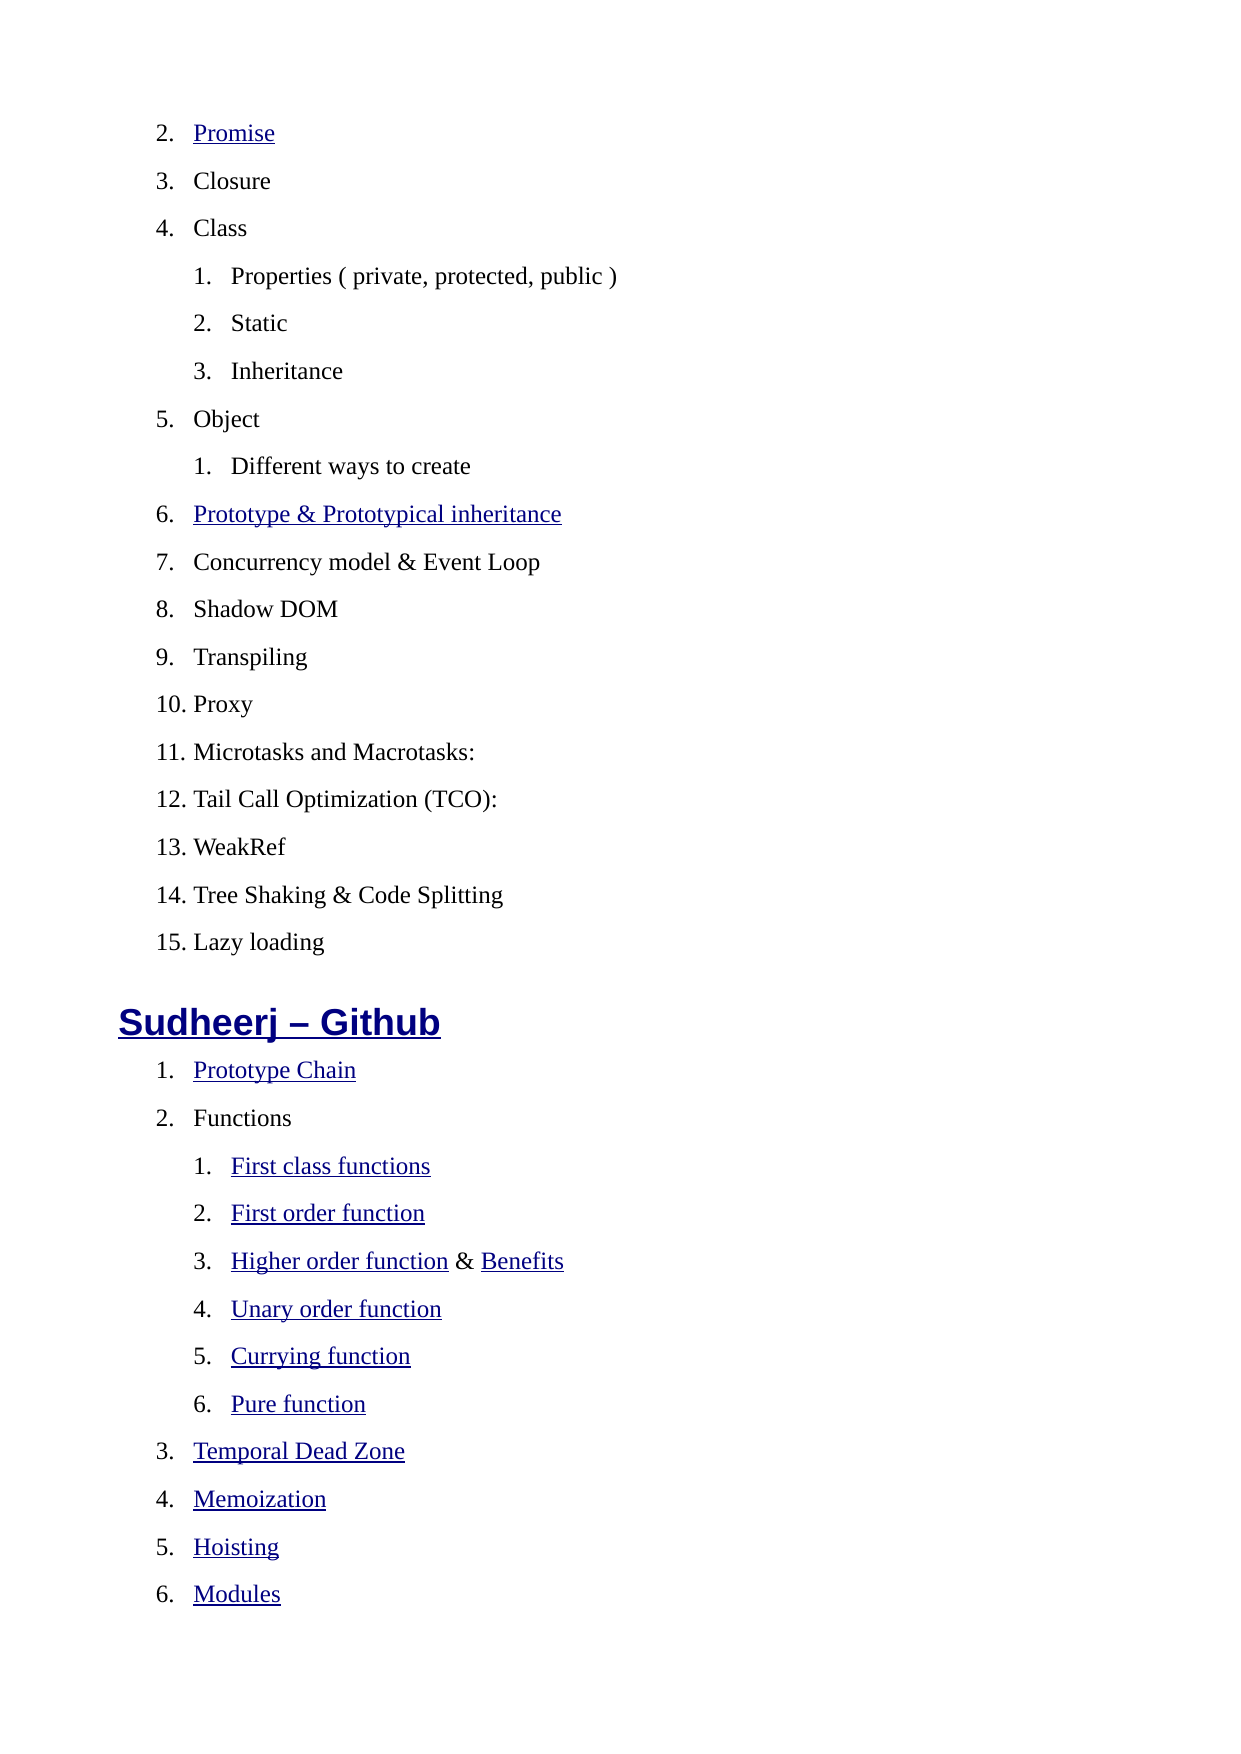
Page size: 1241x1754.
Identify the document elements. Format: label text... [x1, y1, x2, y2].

list Different ways to create [193, 451, 1122, 480]
list Closure [156, 166, 1122, 194]
list Inheritance [193, 356, 1122, 385]
list Lazy loading [156, 927, 1122, 956]
list Shadow DOM [156, 594, 1122, 623]
list Class [156, 213, 1122, 242]
list Memoization [156, 1484, 1122, 1513]
list Hoisting [156, 1532, 1122, 1560]
subtitle Sudheerj – Github [118, 1000, 1122, 1043]
list Tail Call Optimization (TCO): [156, 784, 1122, 813]
list Temporal Dead Zone [156, 1436, 1122, 1465]
list Prototype Chain [156, 1056, 1122, 1084]
list Currying function [193, 1341, 1122, 1370]
list Concurrency model & Event Loop [156, 547, 1122, 575]
list Transpiling [156, 642, 1122, 671]
list First order function [193, 1198, 1122, 1227]
list First class functions [193, 1151, 1122, 1179]
list Static [193, 308, 1122, 337]
list Higher order function & Benefits [193, 1246, 1122, 1275]
list Pure function [193, 1389, 1122, 1418]
list Properties ( private, protected, public ) [193, 261, 1122, 290]
list Proxy [156, 689, 1122, 718]
list WeakRef [156, 832, 1122, 861]
list Unary order function [193, 1294, 1122, 1322]
list Tree Shaking & Code Splitting [156, 880, 1122, 908]
list Promise [156, 118, 1122, 147]
list Modules [156, 1579, 1122, 1608]
list Object [156, 404, 1122, 432]
list Prototype & Prototypical inheritance [156, 499, 1122, 528]
list Functions [156, 1103, 1122, 1132]
list Microtasks and Macrotasks: [156, 737, 1122, 766]
